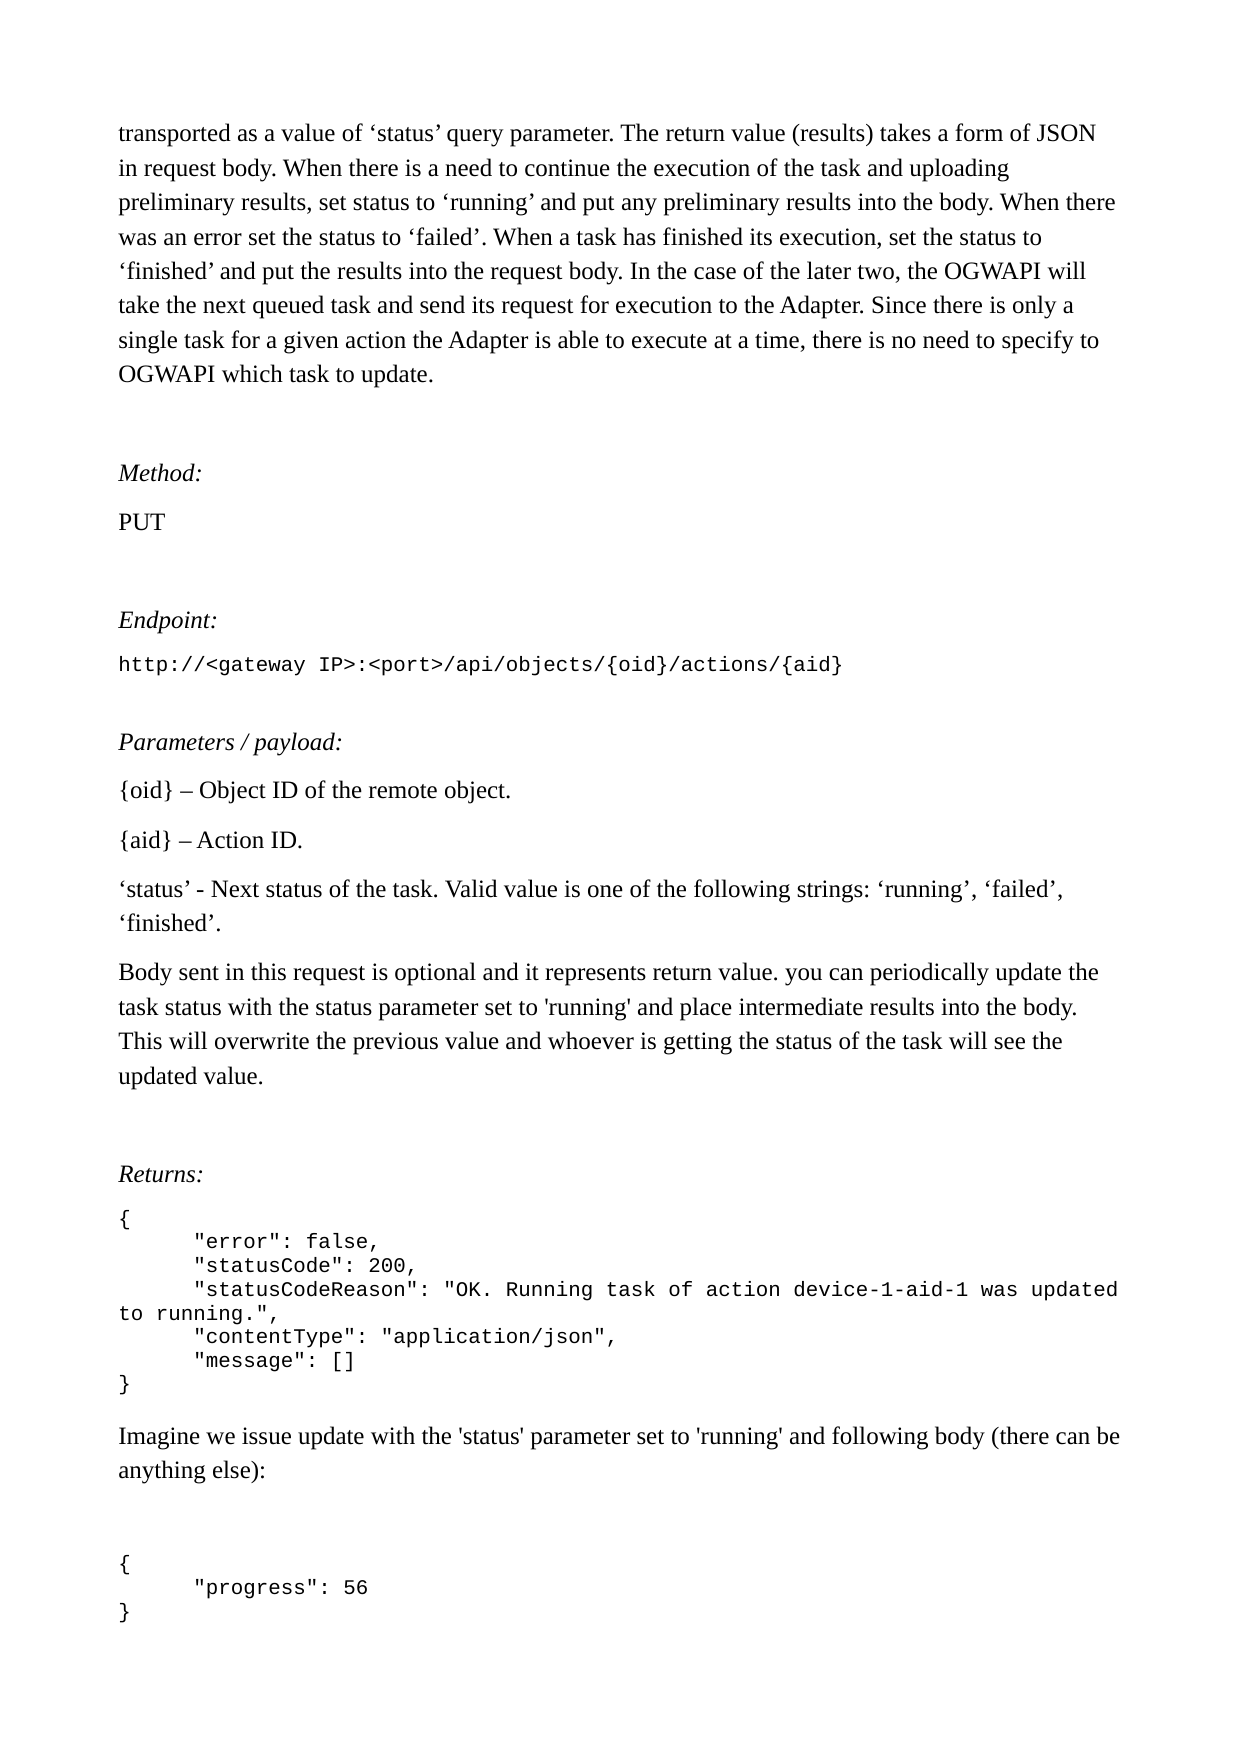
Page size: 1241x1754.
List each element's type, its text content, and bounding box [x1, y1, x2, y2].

text {oid} – Object ID of the remote object. [118, 776, 1122, 804]
text "error": false, [118, 1232, 1122, 1255]
text { [118, 1208, 1122, 1232]
text ‘status’ - Next status of the task. Valid value is one of the following strings: ‘running’, ‘failed’, ‘finished’. [118, 874, 1122, 937]
text Method: [118, 458, 1122, 486]
text } [118, 1601, 1122, 1624]
text "statusCode": 200, [118, 1255, 1122, 1279]
text } [118, 1373, 1122, 1397]
text "progress": 56 [118, 1577, 1122, 1601]
text PUT [118, 507, 1122, 535]
text transported as a value of ‘status’ query parameter. The return value (results) takes a form of JSON in request body. When there is a need to continue the execution of the task and uploading preliminary results, set status to ‘running’ and put any preliminary results into the body. When there was an error set the status to ‘failed’. When a task has finished its execution, set the status to ‘finished’ and put the results into the request body. In the case of the later two, the OGWAPI will take the next queued task and send its request for execution to the Adapter. Since there is only a single task for a given action the Adapter is able to execute at a time, there is no need to specify to OGWAPI which task to update. [118, 118, 1122, 388]
text Returns: [118, 1159, 1122, 1188]
text Endpoint: [118, 605, 1122, 633]
text Body sent in this request is optional and it represents return value. you can periodically update the task status with the status parameter set to 'running' and place intermediate results into the body. This will overwrite the previous value and whoever is getting the status of the task will see the updated value. [118, 957, 1122, 1089]
text "statusCodeReason": "OK. Running task of action device-1-aid-1 was updated to running.", [118, 1279, 1122, 1326]
text {aid} – Action ID. [118, 825, 1122, 853]
text { [118, 1553, 1122, 1577]
text "message": [] [118, 1350, 1122, 1373]
text Imagine we issue update with the 'status' parameter set to 'running' and following body (there can be anything else): [118, 1421, 1122, 1484]
text Parameters / payload: [118, 727, 1122, 755]
text "contentType": "application/json", [118, 1326, 1122, 1350]
text http://<gateway IP>:<port>/api/objects/{oid}/actions/{aid} [118, 654, 1122, 677]
